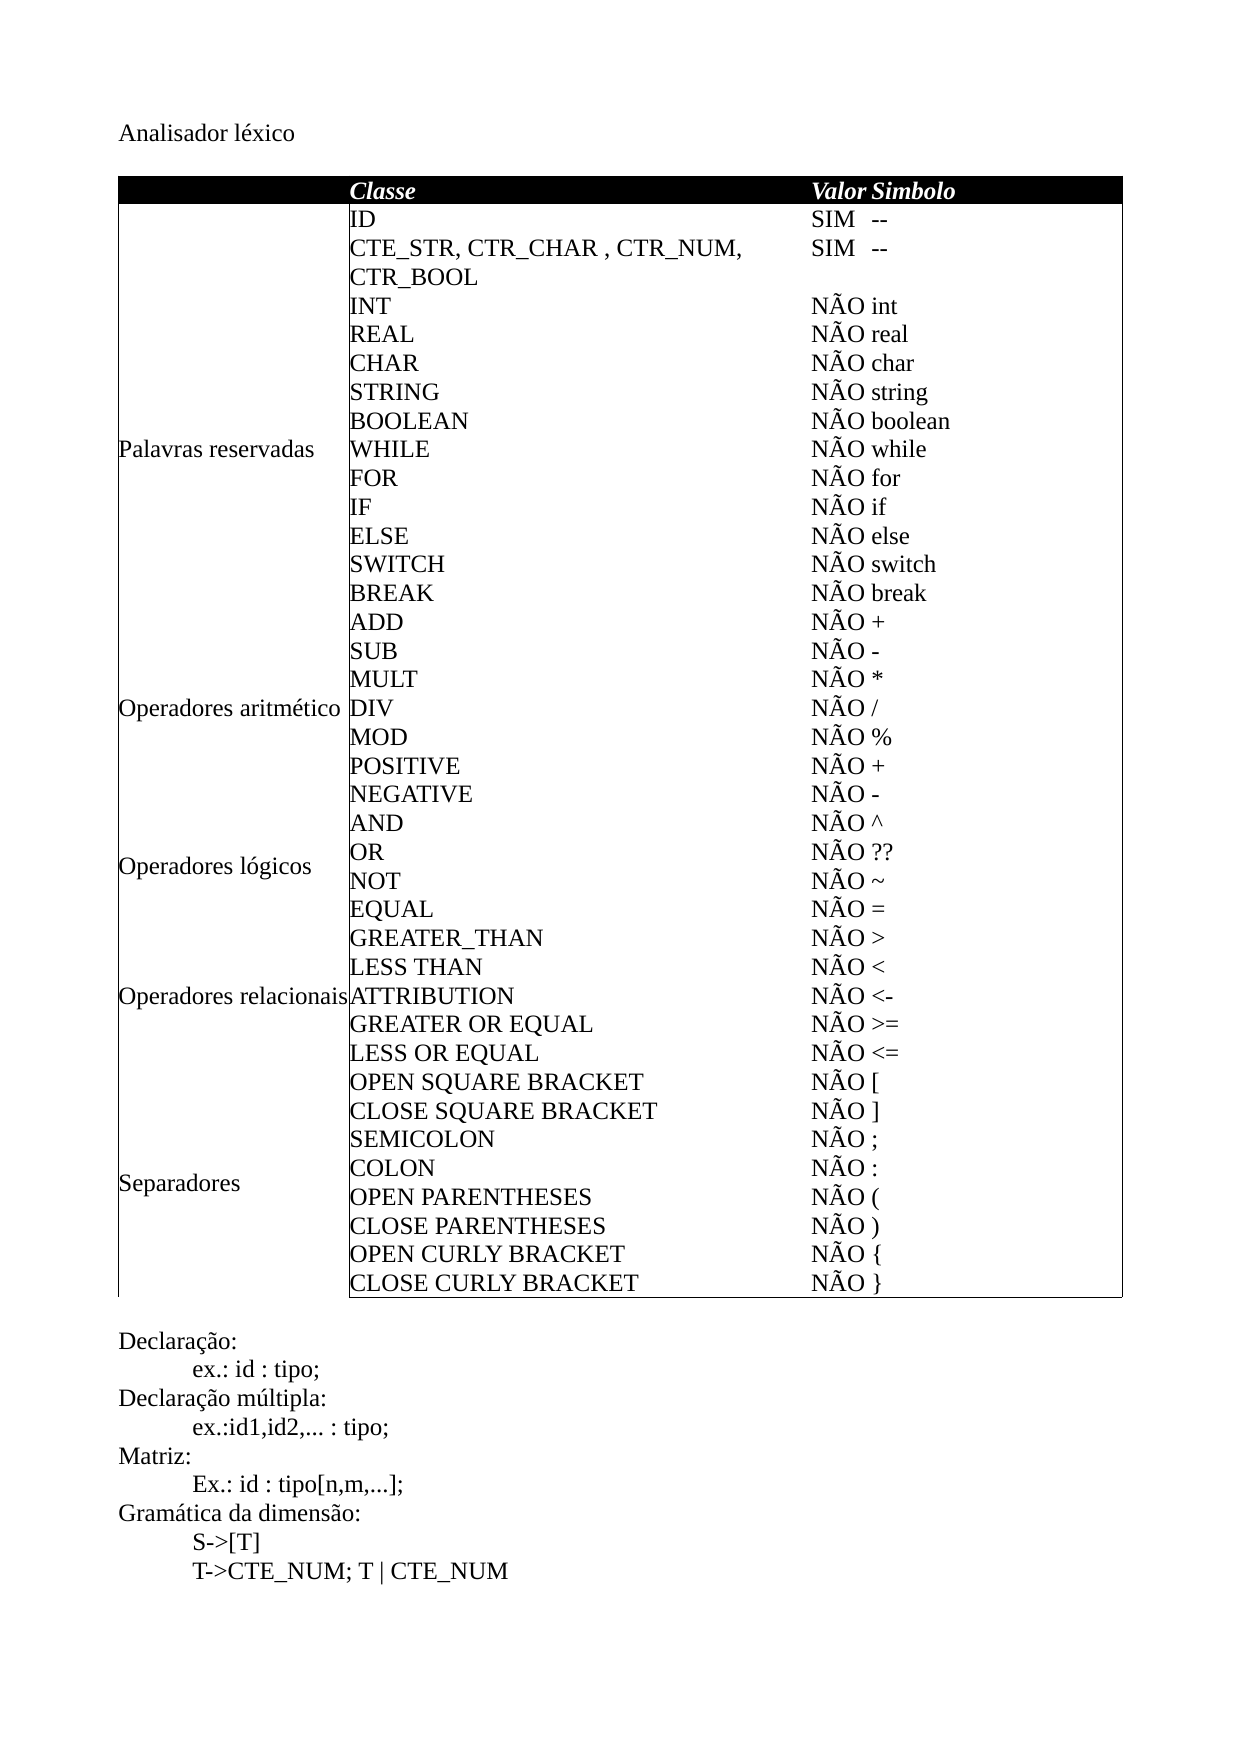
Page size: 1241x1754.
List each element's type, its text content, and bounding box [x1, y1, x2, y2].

table_cell Separadores [119, 1067, 349, 1297]
text T->CTE_NUM; T | CTE_NUM [118, 1556, 1122, 1584]
table_cell NÃO [811, 808, 871, 837]
table_cell NÃO [811, 981, 871, 1009]
table_cell real [871, 320, 1122, 348]
table_cell ) [871, 1211, 1122, 1239]
table_cell BREAK [350, 578, 811, 607]
table_cell NÃO [811, 406, 871, 434]
table_cell NÃO [811, 895, 871, 923]
table_cell ID [350, 205, 811, 233]
table_cell NÃO [811, 1010, 871, 1038]
table_cell GREATER OR EQUAL [350, 1010, 811, 1038]
table_cell NÃO [811, 320, 871, 348]
table_cell - [871, 780, 1122, 808]
table_cell NÃO [811, 923, 871, 952]
table_cell STRING [350, 377, 811, 406]
table_cell CLOSE CURLY BRACKET [350, 1268, 811, 1297]
table_cell NÃO [811, 636, 871, 664]
table_cell -- [871, 233, 1122, 291]
table_cell NÃO [811, 1067, 871, 1096]
table_cell } [871, 1268, 1122, 1297]
table_cell WHILE [350, 435, 811, 463]
table_cell % [871, 722, 1122, 751]
table_cell for [871, 463, 1122, 492]
table_cell NÃO [811, 1211, 871, 1239]
table_cell if [871, 492, 1122, 521]
table_cell ADD [350, 607, 811, 636]
table_cell < [871, 952, 1122, 981]
table_cell NÃO [811, 550, 871, 578]
table_cell Operadores relacionais [119, 923, 349, 1067]
table_cell NÃO [811, 578, 871, 607]
table_cell NÃO [811, 521, 871, 549]
table_cell Palavras reservadas [119, 291, 349, 607]
table_cell NÃO [811, 377, 871, 406]
text Ex.: id : tipo[n,m,...]; [118, 1469, 1122, 1498]
table_cell NEGATIVE [350, 780, 811, 808]
table_cell <= [871, 1038, 1122, 1067]
table_cell NÃO [811, 291, 871, 319]
table_cell ATTRIBUTION [350, 981, 811, 1009]
table_cell POSITIVE [350, 751, 811, 779]
table_cell : [871, 1153, 1122, 1182]
table_cell ~ [871, 866, 1122, 894]
table_cell FOR [350, 463, 811, 492]
table_cell MOD [350, 722, 811, 751]
text ex.: id : tipo; [118, 1354, 1122, 1383]
table_cell NÃO [811, 348, 871, 377]
table_cell NÃO [811, 665, 871, 693]
table_cell CTE_STR, CTR_CHAR , CTR_NUM, CTR_BOOL [350, 233, 811, 291]
table_cell ?? [871, 837, 1122, 866]
table_cell OPEN PARENTHESES [350, 1182, 811, 1211]
table_cell SWITCH [350, 550, 811, 578]
table_cell Operadores aritmético [119, 607, 349, 808]
table_cell { [871, 1240, 1122, 1268]
table_cell string [871, 377, 1122, 406]
table_cell CHAR [350, 348, 811, 377]
table_cell Operadores lógicos [119, 808, 349, 923]
table_cell / [871, 693, 1122, 722]
table_cell NÃO [811, 1125, 871, 1153]
table_cell NÃO [811, 607, 871, 636]
table_cell NÃO [811, 435, 871, 463]
table_cell CLOSE PARENTHESES [350, 1211, 811, 1239]
table_cell int [871, 291, 1122, 319]
table_cell NÃO [811, 780, 871, 808]
table_cell + [871, 607, 1122, 636]
table_cell NÃO [811, 693, 871, 722]
text Declaração múltipla: [118, 1383, 1122, 1412]
table_cell NÃO [811, 952, 871, 981]
table_cell NÃO [811, 1182, 871, 1211]
table_cell ] [871, 1096, 1122, 1124]
table_cell NÃO [811, 1153, 871, 1182]
table_cell MULT [350, 665, 811, 693]
table_cell ^ [871, 808, 1122, 837]
table_cell NÃO [811, 866, 871, 894]
table_cell REAL [350, 320, 811, 348]
table_cell LESS OR EQUAL [350, 1038, 811, 1067]
table_cell break [871, 578, 1122, 607]
table_cell BOOLEAN [350, 406, 811, 434]
table_cell [ [871, 1067, 1122, 1096]
table_cell > [871, 923, 1122, 952]
table_cell SEMICOLON [350, 1125, 811, 1153]
table_cell SIM [811, 233, 871, 291]
table_cell NÃO [811, 751, 871, 779]
table_cell NÃO [811, 1240, 871, 1268]
table_cell boolean [871, 406, 1122, 434]
text Gramática da dimensão: [118, 1498, 1122, 1527]
table_cell OR [350, 837, 811, 866]
table_header Classe [350, 177, 811, 204]
table_cell OPEN CURLY BRACKET [350, 1240, 811, 1268]
table_cell NÃO [811, 1268, 871, 1297]
text Declaração: [118, 1326, 1122, 1354]
table_cell char [871, 348, 1122, 377]
table_cell <- [871, 981, 1122, 1009]
table_cell NOT [350, 866, 811, 894]
table_cell >= [871, 1010, 1122, 1038]
table_cell IF [350, 492, 811, 521]
table_cell AND [350, 808, 811, 837]
table_cell NÃO [811, 722, 871, 751]
table_cell ELSE [350, 521, 811, 549]
table_cell DIV [350, 693, 811, 722]
table_cell switch [871, 550, 1122, 578]
table_header [119, 177, 349, 204]
table_cell NÃO [811, 463, 871, 492]
text Matriz: [118, 1441, 1122, 1469]
table_header Valor [811, 177, 871, 204]
table_cell NÃO [811, 1096, 871, 1124]
text Analisador léxico [118, 118, 1122, 147]
table_cell = [871, 895, 1122, 923]
table_cell LESS THAN [350, 952, 811, 981]
table_cell ; [871, 1125, 1122, 1153]
table_cell -- [871, 205, 1122, 233]
table_cell OPEN SQUARE BRACKET [350, 1067, 811, 1096]
table_cell NÃO [811, 1038, 871, 1067]
table_cell SIM [811, 205, 871, 233]
table_cell NÃO [811, 492, 871, 521]
table_cell CLOSE SQUARE BRACKET [350, 1096, 811, 1124]
text S->[T] [118, 1527, 1122, 1556]
table_cell SUB [350, 636, 811, 664]
table_cell else [871, 521, 1122, 549]
table_cell EQUAL [350, 895, 811, 923]
table_cell [119, 205, 349, 291]
table_cell - [871, 636, 1122, 664]
table_cell ( [871, 1182, 1122, 1211]
text ex.:id1,id2,... : tipo; [118, 1412, 1122, 1441]
table_cell GREATER_THAN [350, 923, 811, 952]
table_cell COLON [350, 1153, 811, 1182]
table_cell NÃO [811, 837, 871, 866]
table_cell INT [350, 291, 811, 319]
table_cell while [871, 435, 1122, 463]
table_cell * [871, 665, 1122, 693]
table_header Simbolo [871, 177, 1122, 204]
table_cell + [871, 751, 1122, 779]
